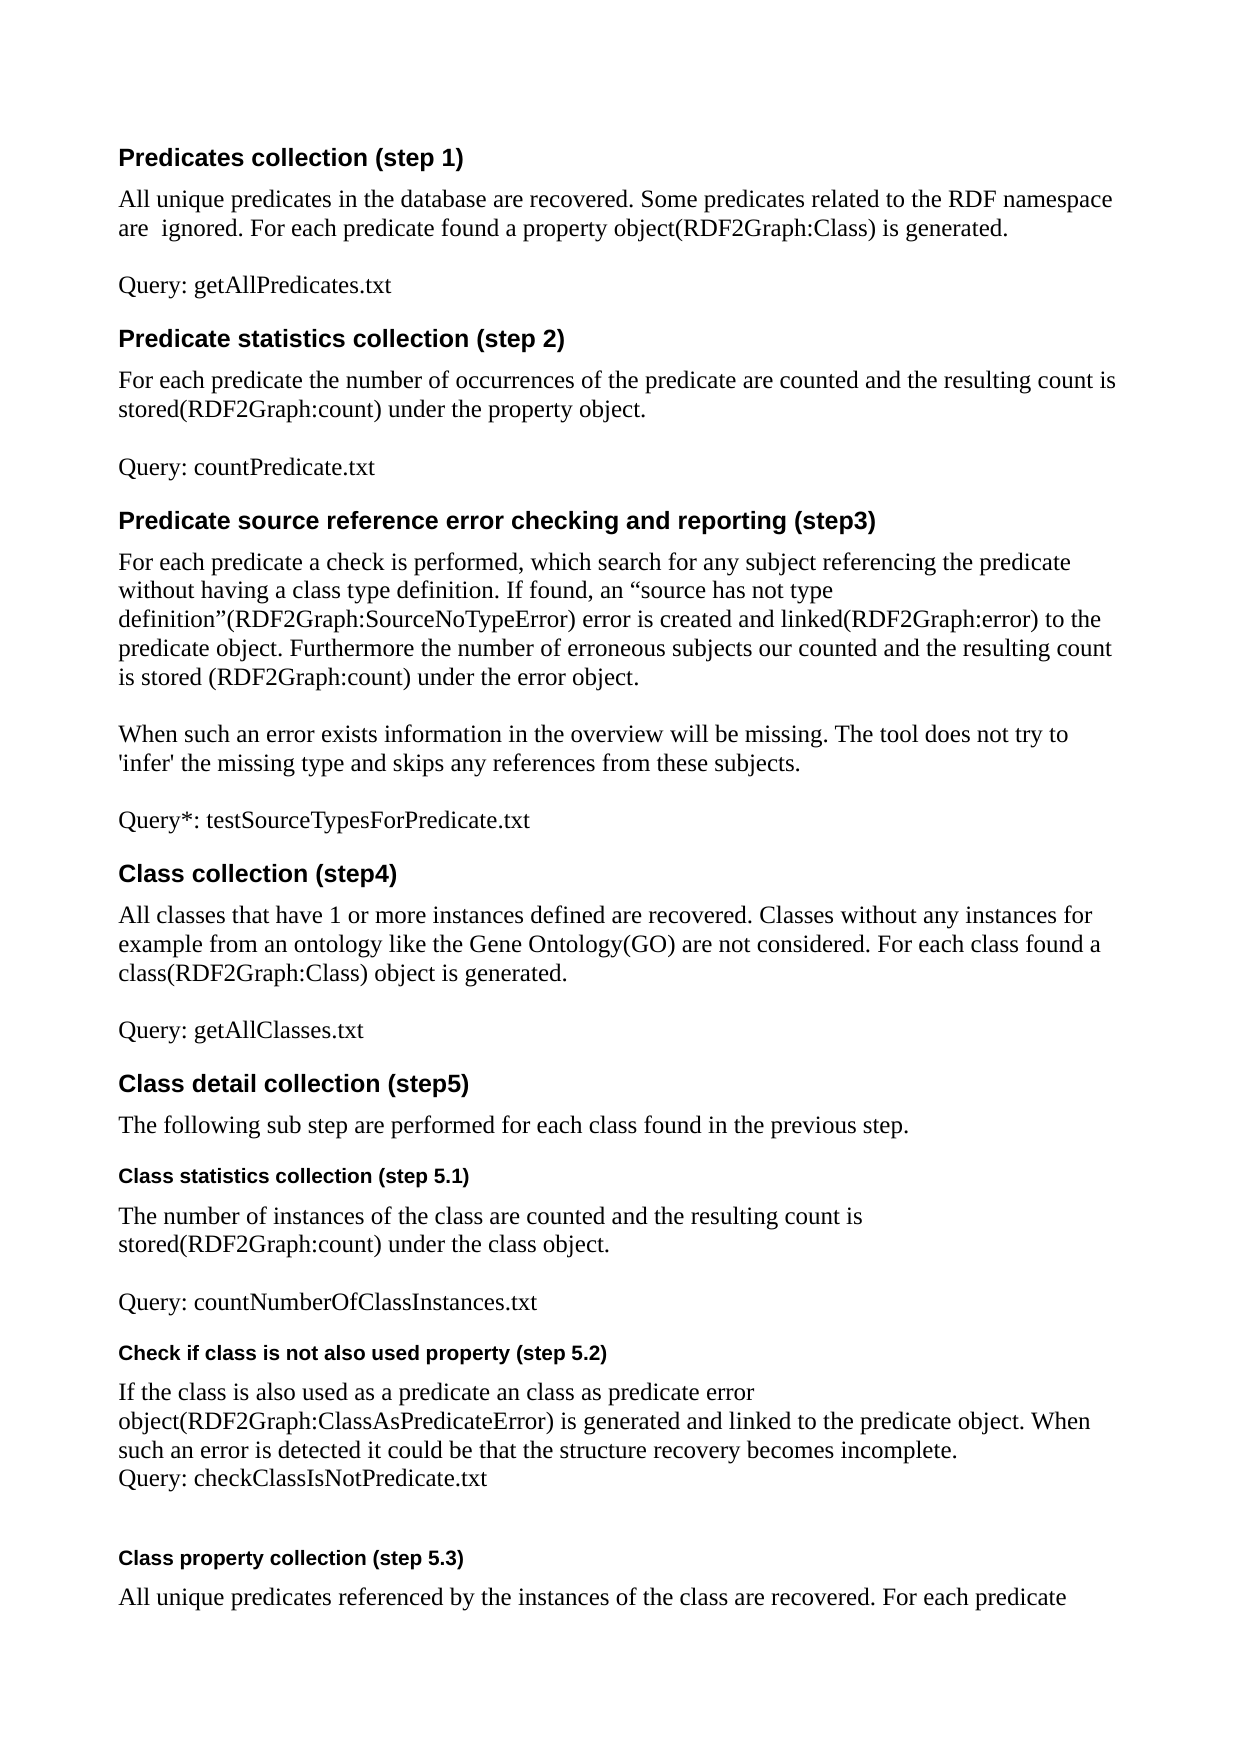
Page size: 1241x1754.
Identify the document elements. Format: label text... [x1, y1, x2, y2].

text Query: getAllClasses.txt [118, 1016, 1122, 1044]
text Query: countNumberOfClassInstances.txt [118, 1287, 1122, 1316]
text When such an error exists information in the overview will be missing. The tool does not try to 'infer' the missing type and skips any references from these subjects. [118, 719, 1122, 777]
text The number of instances of the class are counted and the resulting count is stored(RDF2Graph:count) under the class object. [118, 1201, 1122, 1258]
subtitle Class collection (step4) [118, 859, 1122, 888]
text The following sub step are performed for each class found in the previous step. [118, 1111, 1122, 1139]
text All unique predicates in the database are recovered. Some predicates related to the RDF namespace are ignored. For each predicate found a property object(RDF2Graph:Class) is generated. [118, 184, 1122, 242]
text For each predicate the number of occurrences of the predicate are counted and the resulting count is stored(RDF2Graph:count) under the property object. [118, 366, 1122, 423]
subtitle Predicates collection (step 1) [118, 143, 1122, 172]
text If the class is also used as a predicate an class as predicate error object(RDF2Graph:ClassAsPredicateError) is generated and linked to the predicate object. When such an error is detected it could be that the structure recovery becomes incomplete. [118, 1377, 1122, 1463]
text All unique predicates referenced by the instances of the class are recovered. For each predicate [118, 1582, 1122, 1611]
text Query: getAllPredicates.txt [118, 271, 1122, 299]
subtitle Predicate statistics collection (step 2) [118, 324, 1122, 353]
subtitle Class property collection (step 5.3) [118, 1546, 1122, 1570]
text For each predicate a check is performed, which search for any subject referencing the predicate without having a class type definition. If found, an “source has not type definition”(RDF2Graph:SourceNoTypeError) error is created and linked(RDF2Graph:error) to the predicate object. Furthermore the number of erroneous subjects our counted and the resulting count is stored (RDF2Graph:count) under the error object. [118, 547, 1122, 691]
text Query: countPredicate.txt [118, 452, 1122, 481]
subtitle Check if class is not also used property (step 5.2) [118, 1341, 1122, 1365]
subtitle Predicate source reference error checking and reporting (step3) [118, 506, 1122, 534]
subtitle Class detail collection (step5) [118, 1069, 1122, 1098]
subtitle Class statistics collection (step 5.1) [118, 1164, 1122, 1188]
text All classes that have 1 or more instances defined are recovered. Classes without any instances for example from an ontology like the Gene Ontology(GO) are not considered. For each class found a class(RDF2Graph:Class) object is generated. [118, 901, 1122, 987]
text Query: checkClassIsNotPredicate.txt [118, 1463, 1122, 1492]
text Query*: testSourceTypesForPredicate.txt [118, 806, 1122, 834]
